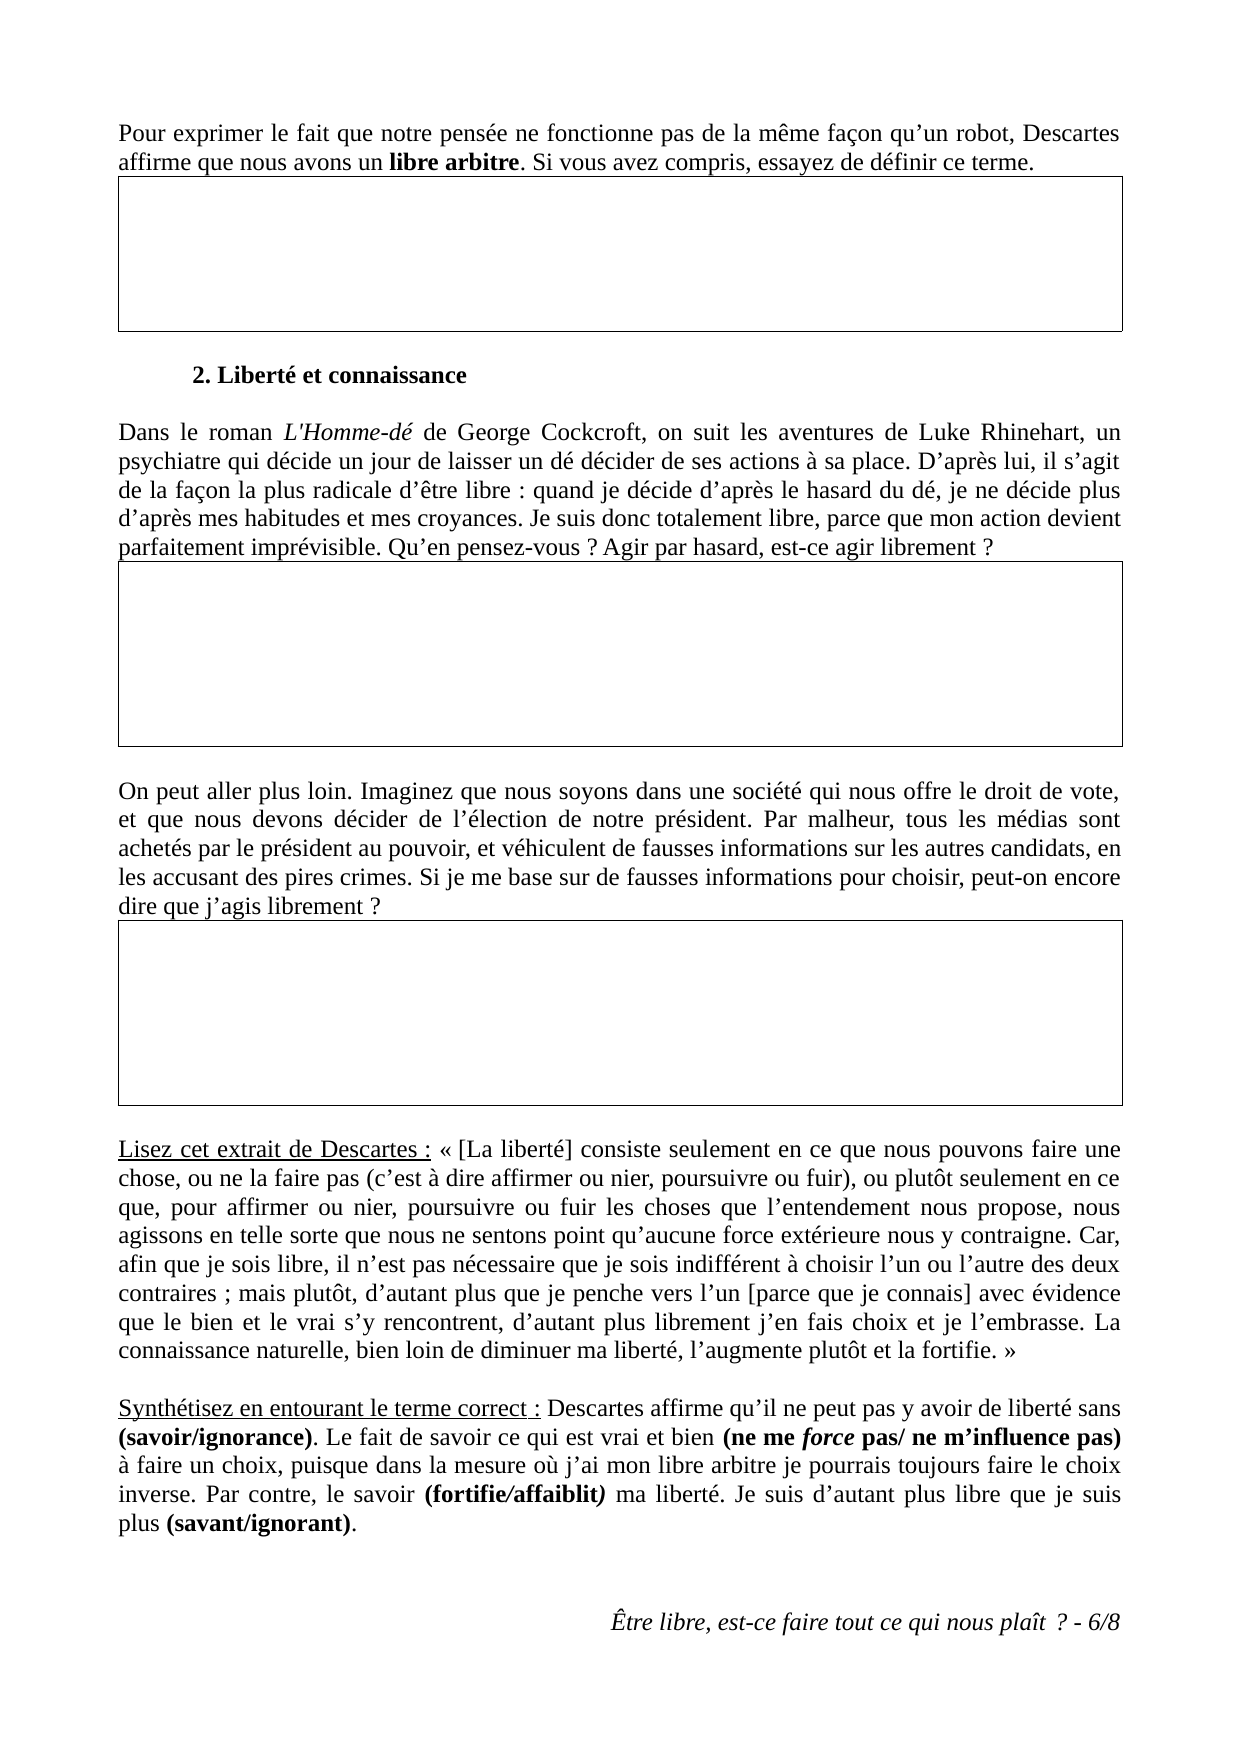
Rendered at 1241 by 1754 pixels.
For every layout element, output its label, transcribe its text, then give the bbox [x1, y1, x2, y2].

text On peut aller plus loin. Imaginez que nous soyons dans une société qui nous offre le droit de vote, et que nous devons décider de l’élection de notre président. Par malheur, tous les médias sont achetés par le président au pouvoir, et véhiculent de fausses informations sur les autres candidats, en les accusant des pires crimes. Si je me base sur de fausses informations pour choisir, peut-on encore dire que j’agis librement ? [118, 776, 1122, 919]
text Pour exprimer le fait que notre pensée ne fonctionne pas de la même façon qu’un robot, Descartes affirme que nous avons un libre arbitre. Si vous avez compris, essayez de définir ce terme. [118, 118, 1122, 176]
text 2. Liberté et connaissance [118, 360, 1122, 388]
table_header [119, 177, 1122, 331]
text Lisez cet extrait de Descartes : « [La liberté] consiste seulement en ce que nous pouvons faire une chose, ou ne la faire pas (c’est à dire affirmer ou nier, poursuivre ou fuir), ou plutôt seulement en ce que, pour affirmer ou nier, poursuivre ou fuir les choses que l’entendement nous propose, nous agissons en telle sorte que nous ne sentons point qu’aucune force extérieure nous y contraigne. Car, afin que je sois libre, il n’est pas nécessaire que je sois indifférent à choisir l’un ou l’autre des deux contraires ; mais plutôt, d’autant plus que je penche vers l’un [parce que je connais] avec évidence que le bien et le vrai s’y rencontrent, d’autant plus librement j’en fais choix et je l’embrasse. La connaissance naturelle, bien loin de diminuer ma liberté, l’augmente plutôt et la fortifie. » [118, 1134, 1122, 1364]
text Synthétisez en entourant le terme correct : Descartes affirme qu’il ne peut pas y avoir de liberté sans (savoir/ignorance). Le fait de savoir ce qui est vrai et bien (ne me force pas/ ne m’influence pas) à faire un choix, puisque dans la mesure où j’ai mon libre arbitre je pourrais toujours faire le choix inverse. Par contre, le savoir (fortifie/affaiblit) ma liberté. Je suis d’autant plus libre que je suis plus (savant/ignorant). [118, 1393, 1122, 1537]
table_header [119, 562, 1122, 746]
text Dans le roman L'Homme-dé de George Cockcroft, on suit les aventures de Luke Rhinehart, un psychiatre qui décide un jour de laisser un dé décider de ses actions à sa place. D’après lui, il s’agit de la façon la plus radicale d’être libre : quand je décide d’après le hasard du dé, je ne décide plus d’après mes habitudes et mes croyances. Je suis donc totalement libre, parce que mon action devient parfaitement imprévisible. Qu’en pensez-vous ? Agir par hasard, est-ce agir librement ? [118, 417, 1122, 561]
table_header [119, 921, 1122, 1104]
